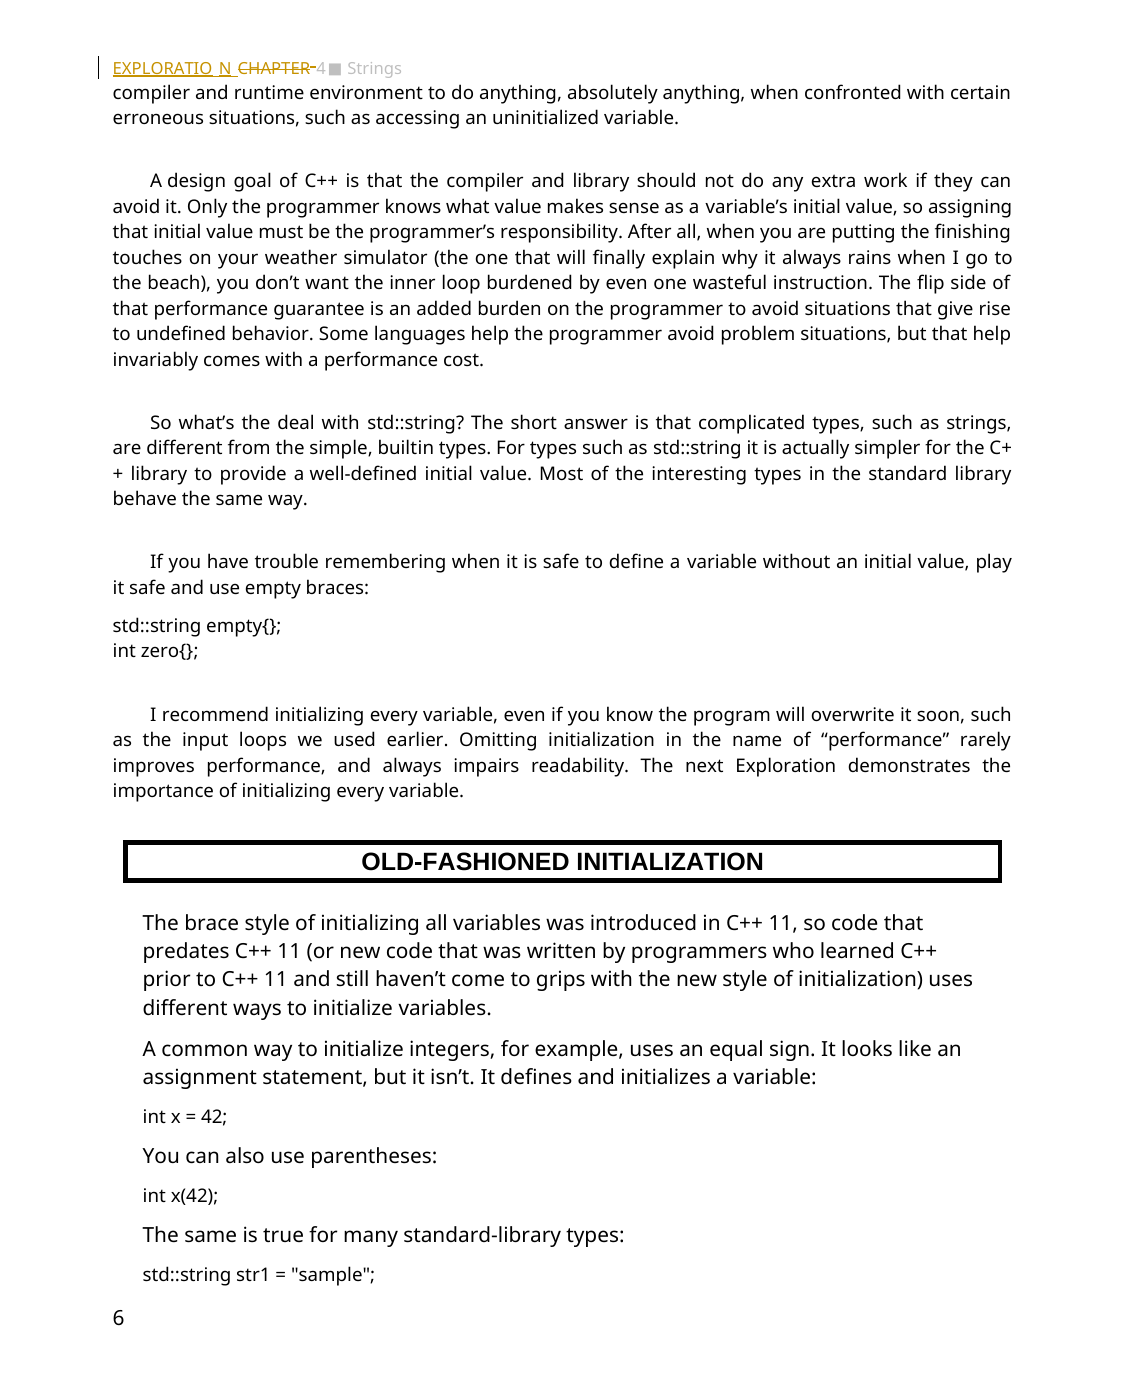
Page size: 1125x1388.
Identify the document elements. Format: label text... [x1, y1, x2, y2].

text A common way to initialize integers, for example, uses an equal sign. It looks like an assignment statement, but it isn’t. It defines and initializes a variable: [142, 1034, 982, 1091]
text You can also use parentheses: [142, 1141, 982, 1170]
text std::string empty{}; [112, 612, 1012, 638]
text std::string str1 = "sample"; [142, 1261, 982, 1287]
text I recommend initializing every variable, even if you know the program will overwrite it soon, such as the input loops we used earlier. Omitting initialization in the name of “performance” rarely improves performance, and always impairs readability. The next Exploration demonstrates the importance of initializing every variable. [112, 701, 1012, 803]
text int x = 42; [142, 1103, 982, 1129]
text Old-FASHIONED INITIALIZATION [128, 845, 998, 878]
text compiler and runtime environment to do anything, absolutely anything, when confronted with certain erroneous situations, such as accessing an uninitialized variable. [112, 79, 1012, 130]
text A design goal of C++ is that the compiler and library should not do any extra work if they can avoid it. Only the programmer knows what value makes sense as a variable’s initial value, so assigning that initial value must be the programmer’s responsibility. After all, when you are putting the finishing touches on your weather simulator (the one that will finally explain why it always rains when I go to the beach), you don’t want the inner loop burdened by even one wasteful instruction. The flip side of that performance guarantee is an added burden on the programmer to avoid situations that give rise to undefined behavior. Some languages help the programmer avoid problem situations, but that help invariably comes with a performance cost. [112, 167, 1012, 372]
text If you have trouble remembering when it is safe to define a variable without an initial value, play it safe and use empty braces: [112, 549, 1012, 600]
text The same is true for many standard-library types: [142, 1220, 982, 1249]
text So what’s the deal with std::string? The short answer is that complicated types, such as strings, are different from the simple, built­in types. For types such as std::string it is actually simpler for the C++ library to provide a well-defined initial value. Most of the interesting types in the standard library behave the same way. [112, 409, 1012, 511]
text int zero{}; [112, 638, 1012, 663]
text The brace style of initializing all variables was introduced in C++ 11, so code that predates C++ 11 (or new code that was written by programmers who learned C++ prior to C++ 11 and still haven’t come to grips with the new style of initialization) uses different ways to initialize variables. [142, 908, 982, 1021]
text int x(42); [142, 1182, 982, 1208]
